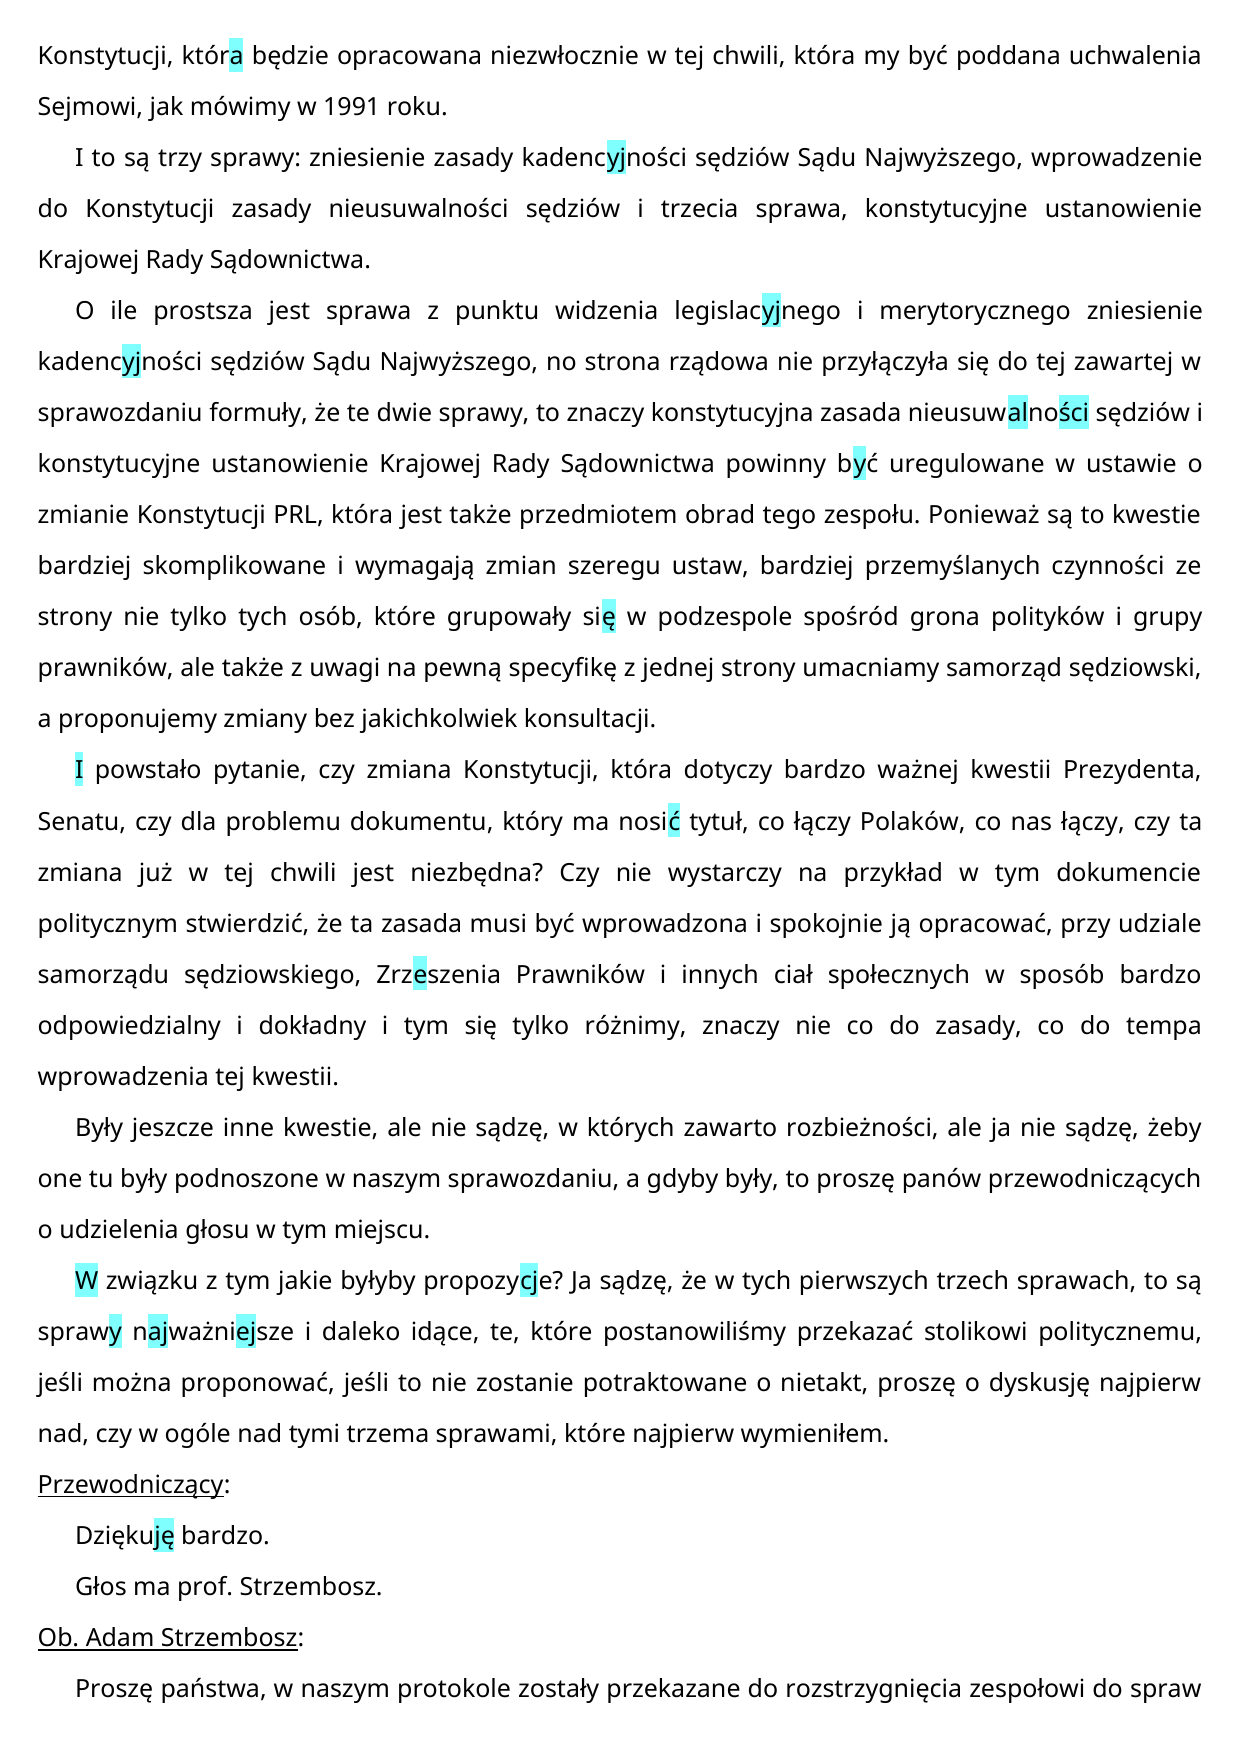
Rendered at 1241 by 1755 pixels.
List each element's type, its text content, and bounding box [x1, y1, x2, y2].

text Proszę państwa, w naszym protokole zostały przekazane do rozstrzygnięcia zespołowi do spraw [37, 1671, 1203, 1705]
text Dziękuję bardzo. [37, 1518, 1203, 1552]
text Przewodniczący: [37, 1467, 1203, 1501]
text I to są trzy sprawy: zniesienie zasady kadencyjności sędziów Sądu Najwyższego, wprowadzenie do Konstytucji zasady nieusuwalności sędziów i trzecia sprawa, konstytucyjne ustanowienie Krajowej Rady Sądownictwa. [37, 139, 1203, 276]
text Głos ma prof. Strzembosz. [37, 1569, 1203, 1603]
text I powstało pytanie, czy zmiana Konstytucji, która dotyczy bardzo ważnej kwestii Prezydenta, Senatu, czy dla problemu dokumentu, który ma nosić tytuł, co łączy Polaków, co nas łączy, czy ta zmiana już w tej chwili jest niezbędna? Czy nie wystarczy na przykład w tym dokumencie politycznym stwierdzić, że ta zasada musi być wprowadzona i spokojnie ją opracować, przy udziale samorządu sędziowskiego, Zrzeszenia Prawników i innych ciał społecznych w sposób bardzo odpowiedzialny i dokładny i tym się tylko różnimy, znaczy nie co do zasady, co do tempa wprowadzenia tej kwestii. [37, 752, 1203, 1092]
text Konstytucji, która będzie opracowana niezwłocznie w tej chwili, która my być poddana uchwalenia Sejmowi, jak mówimy w 1991 roku. [37, 37, 1203, 123]
text Ob. Adam Strzembosz: [37, 1620, 1203, 1654]
text O ile prostsza jest sprawa z punktu widzenia legislacyjnego i merytorycznego zniesienie kadencyjności sędziów Sądu Najwyższego, no strona rządowa nie przyłączyła się do tej zawartej w sprawozdaniu formuły, że te dwie sprawy, to znaczy konstytucyjna zasada nieusuwalności sędziów i konstytucyjne ustanowienie Krajowej Rady Sądownictwa powinny być uregulowane w ustawie o zmianie Konstytucji PRL, która jest także przedmiotem obrad tego zespołu. Ponieważ są to kwestie bardziej skomplikowane i wymagają zmian szeregu ustaw, bardziej przemyślanych czynności ze strony nie tylko tych osób, które grupowały się w podzespole spośród grona polityków i grupy prawników, ale także z uwagi na pewną specyfikę z jednej strony umacniamy samorząd sędziowski, a proponujemy zmiany bez jakichkolwiek konsultacji. [37, 293, 1203, 735]
text Były jeszcze inne kwestie, ale nie sądzę, w których zawarto rozbieżności, ale ja nie sądzę, żeby one tu były podnoszone w naszym sprawozdaniu, a gdyby były, to proszę panów przewodniczących o udzielenia głosu w tym miejscu. [37, 1109, 1203, 1246]
text W związku z tym jakie byłyby propozycje? Ja sądzę, że w tych pierwszych trzech sprawach, to są sprawy najważniejsze i daleko idące, te, które postanowiliśmy przekazać stolikowi politycznemu, jeśli można proponować, jeśli to nie zostanie potraktowane o nietakt, proszę o dyskusję najpierw nad, czy w ogóle nad tymi trzema sprawami, które najpierw wymieniłem. [37, 1262, 1203, 1450]
